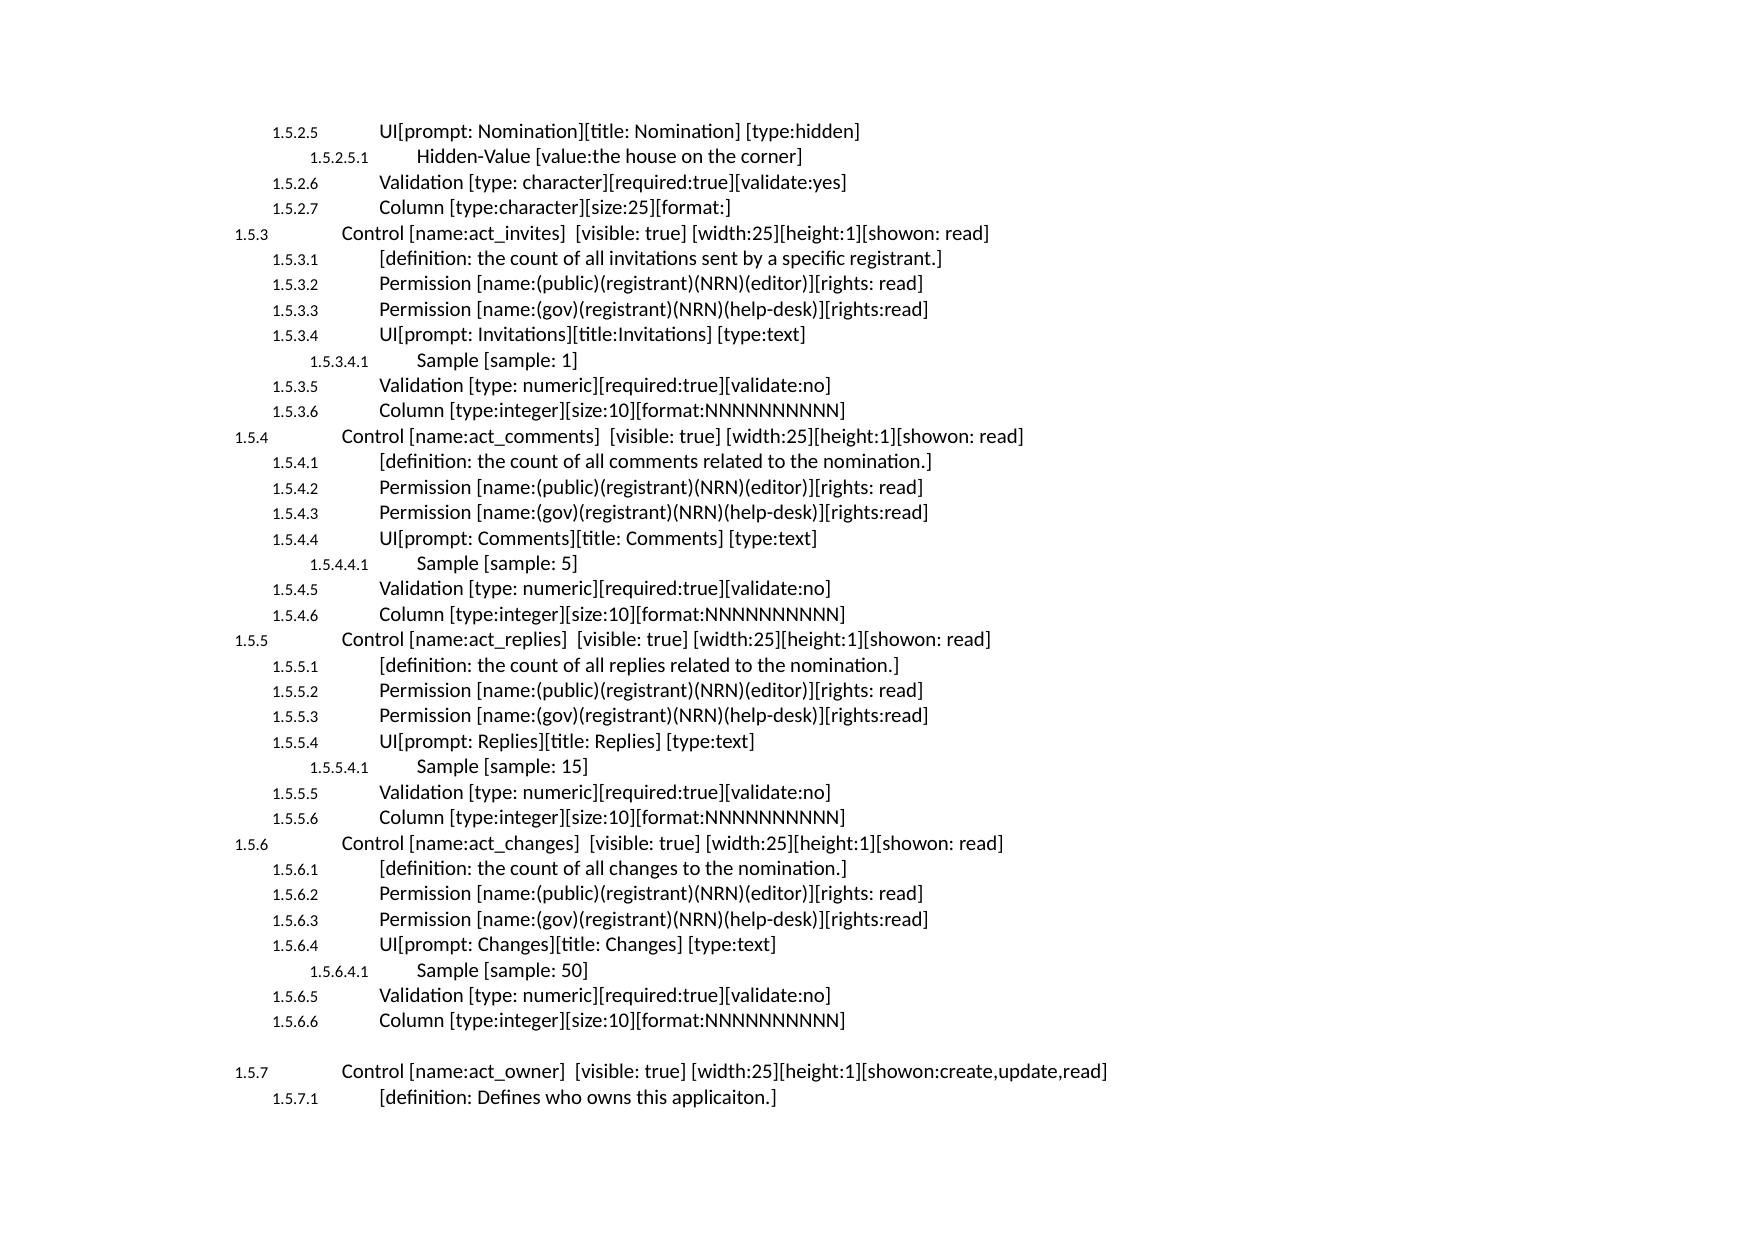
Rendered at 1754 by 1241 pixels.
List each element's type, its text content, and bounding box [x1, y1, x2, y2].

list Control [name:act_changes] [visible: true] [width:25][height:1][showon: read] [231, 830, 1636, 855]
list Permission [name:(public)(registrant)(NRN)(editor)][rights: read] [268, 474, 1636, 499]
list [definition: the count of all replies related to the nomination.] [268, 652, 1636, 677]
list Validation [type: character][required:true][validate:yes] [268, 169, 1636, 194]
list Column [type:integer][size:10][format:NNNNNNNNNN] [268, 804, 1636, 830]
list Column [type:integer][size:10][format:NNNNNNNNNN] [268, 1008, 1636, 1033]
list Permission [name:(gov)(registrant)(NRN)(help-desk)][rights:read] [268, 296, 1636, 321]
list Sample [sample: 5] [306, 550, 1636, 576]
list [definition: the count of all invitations sent by a specific registrant.] [268, 245, 1636, 271]
list Validation [type: numeric][required:true][validate:no] [268, 779, 1636, 804]
list Column [type:character][size:25][format:] [268, 194, 1636, 220]
list UI[prompt: Replies][title: Replies] [type:text] [268, 728, 1636, 753]
list Hidden-Value [value:the house on the corner] [306, 143, 1636, 169]
list Column [type:integer][size:10][format:NNNNNNNNNN] [268, 398, 1636, 423]
list Control [name:act_invites] [visible: true] [width:25][height:1][showon: read] [231, 220, 1636, 245]
list Validation [type: numeric][required:true][validate:no] [268, 372, 1636, 398]
list [definition: Defines who owns this applicaiton.] [268, 1084, 1636, 1109]
list UI[prompt: Invitations][title:Invitations] [type:text] [268, 321, 1636, 347]
list Validation [type: numeric][required:true][validate:no] [268, 576, 1636, 601]
list Control [name:act_replies] [visible: true] [width:25][height:1][showon: read] [231, 626, 1636, 652]
list Permission [name:(public)(registrant)(NRN)(editor)][rights: read] [268, 677, 1636, 703]
list Control [name:act_owner] [visible: true] [width:25][height:1][showon:create,update,read] [231, 1058, 1636, 1084]
list Sample [sample: 50] [306, 957, 1636, 982]
list Sample [sample: 15] [306, 753, 1636, 779]
list Permission [name:(public)(registrant)(NRN)(editor)][rights: read] [268, 881, 1636, 906]
list Permission [name:(public)(registrant)(NRN)(editor)][rights: read] [268, 271, 1636, 296]
list Permission [name:(gov)(registrant)(NRN)(help-desk)][rights:read] [268, 499, 1636, 525]
list Validation [type: numeric][required:true][validate:no] [268, 982, 1636, 1008]
list Sample [sample: 1] [306, 347, 1636, 372]
list Column [type:integer][size:10][format:NNNNNNNNNN] [268, 601, 1636, 626]
list UI[prompt: Nomination][title: Nomination] [type:hidden] [268, 118, 1636, 143]
list [definition: the count of all comments related to the nomination.] [268, 448, 1636, 474]
list Permission [name:(gov)(registrant)(NRN)(help-desk)][rights:read] [268, 906, 1636, 931]
list Permission [name:(gov)(registrant)(NRN)(help-desk)][rights:read] [268, 703, 1636, 728]
list Control [name:act_comments] [visible: true] [width:25][height:1][showon: read] [231, 423, 1636, 448]
list UI[prompt: Changes][title: Changes] [type:text] [268, 931, 1636, 957]
list [definition: the count of all changes to the nomination.] [268, 855, 1636, 881]
list UI[prompt: Comments][title: Comments] [type:text] [268, 525, 1636, 550]
